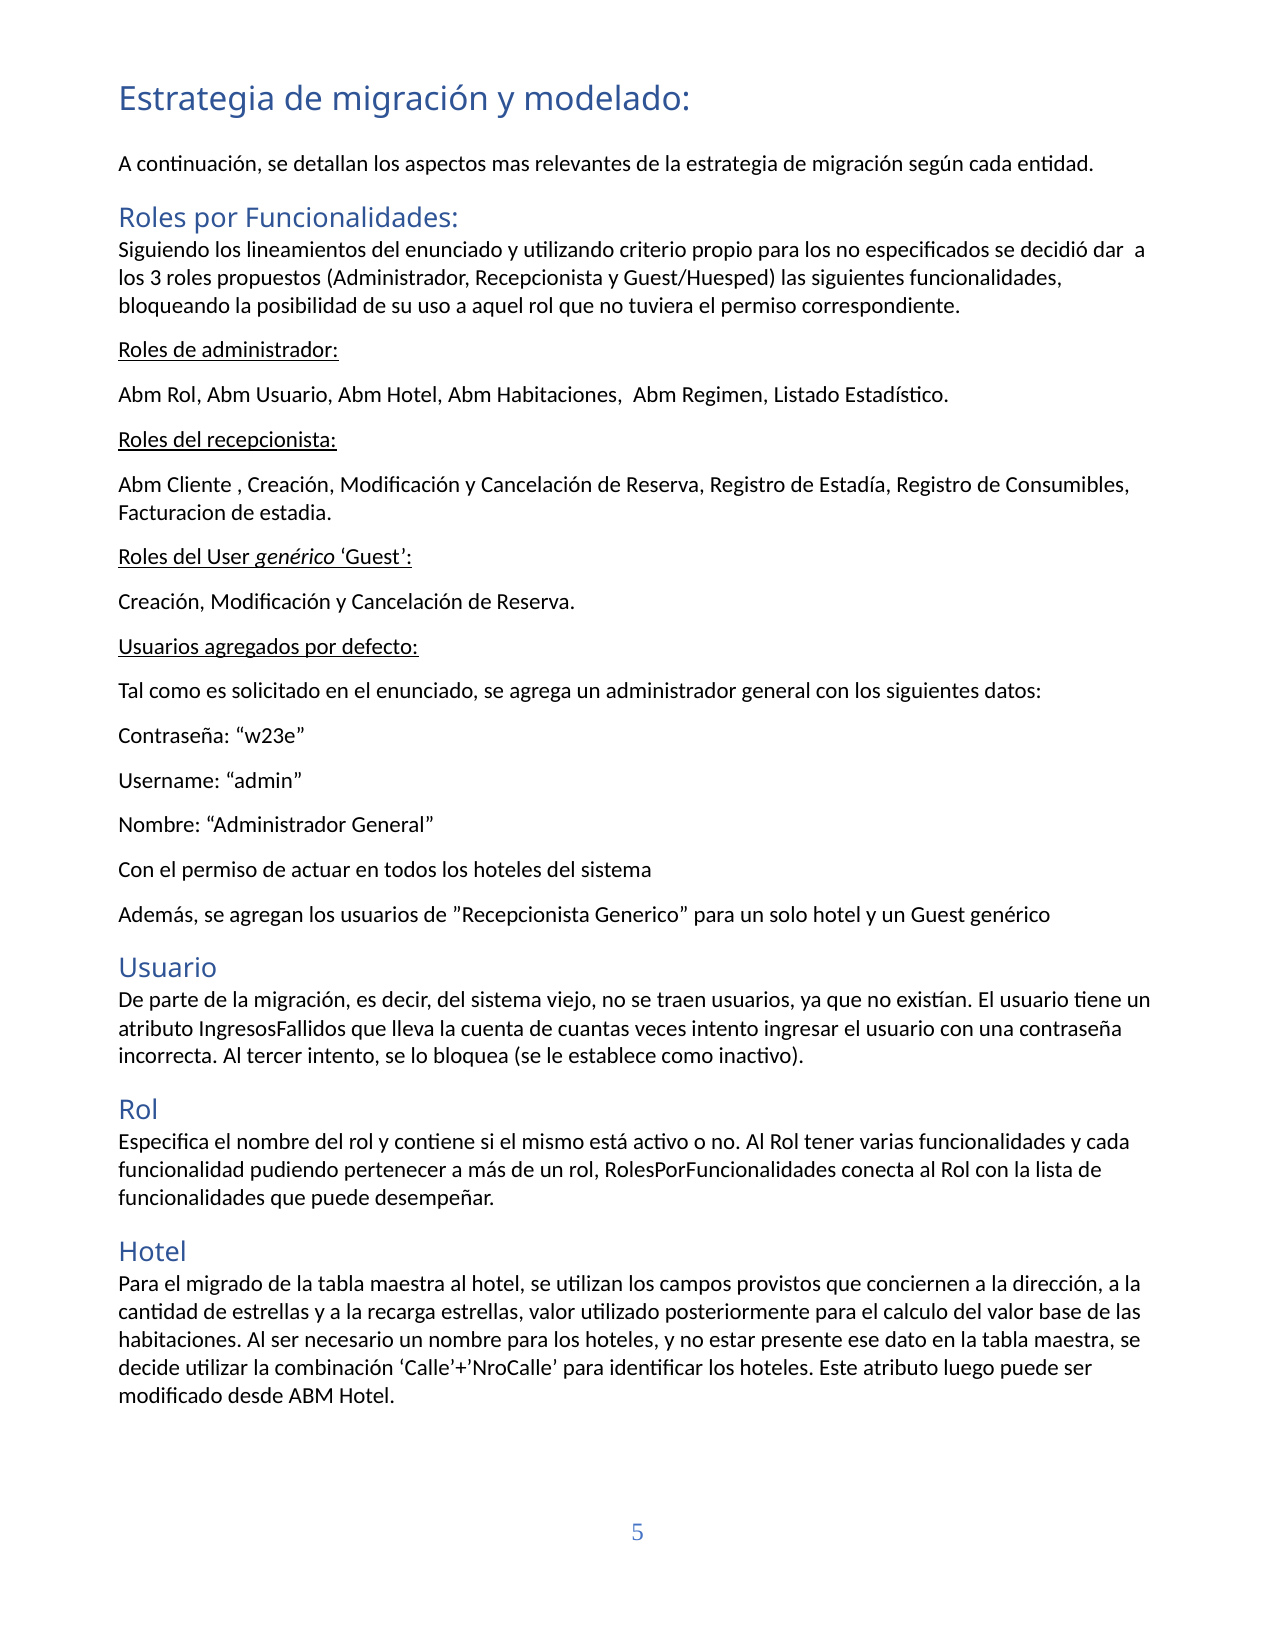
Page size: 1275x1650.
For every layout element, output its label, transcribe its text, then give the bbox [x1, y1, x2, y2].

text Con el permiso de actuar en todos los hoteles del sistema [118, 855, 1157, 883]
text Además, se agregan los usuarios de ”Recepcionista Generico” para un solo hotel y un Guest genérico [118, 900, 1157, 928]
text Username: “admin” [118, 766, 1157, 794]
text Creación, Modificación y Cancelación de Reserva. [118, 587, 1157, 615]
text Tal como es solicitado en el enunciado, se agrega un administrador general con los siguientes datos: [118, 676, 1157, 704]
text A continuación, se detallan los aspectos mas relevantes de la estrategia de migración según cada entidad. [118, 149, 1157, 177]
subtitle Hotel [118, 1232, 1157, 1269]
text Abm Rol, Abm Usuario, Abm Hotel, Abm Habitaciones, Abm Regimen, Listado Estadístico. [118, 380, 1157, 408]
subtitle Estrategia de migración y modelado: [118, 75, 1157, 120]
text Roles del User genérico ‘Guest’: [118, 542, 1157, 570]
text Roles del recepcionista: [118, 425, 1157, 453]
text Nombre: “Administrador General” [118, 811, 1157, 838]
text Abm Cliente , Creación, Modificación y Cancelación de Reserva, Registro de Estadía, Registro de Consumibles, Facturacion de estadia. [118, 470, 1157, 526]
text Roles de administrador: [118, 336, 1157, 364]
subtitle Rol [118, 1091, 1157, 1127]
subtitle Usuario [118, 949, 1157, 986]
subtitle Roles por Funcionalidades: [118, 198, 1157, 235]
text Siguiendo los lineamientos del enunciado y utilizando criterio propio para los no especificados se decidió dar a los 3 roles propuestos (Administrador, Recepcionista y Guest/Huesped) las siguientes funcionalidades, bloqueando la posibilidad de su uso a aquel rol que no tuviera el permiso correspondiente. [118, 235, 1157, 319]
text Contraseña: “w23e” [118, 721, 1157, 749]
text Especifica el nombre del rol y contiene si el mismo está activo o no. Al Rol tener varias funcionalidades y cada funcionalidad pudiendo pertenecer a más de un rol, RolesPorFuncionalidades conecta al Rol con la lista de funcionalidades que puede desempeñar. [118, 1127, 1157, 1211]
text Usuarios agregados por defecto: [118, 632, 1157, 660]
text Para el migrado de la tabla maestra al hotel, se utilizan los campos provistos que conciernen a la dirección, a la cantidad de estrellas y a la recarga estrellas, valor utilizado posteriormente para el calculo del valor base de las habitaciones. Al ser necesario un nombre para los hoteles, y no estar presente ese dato en la tabla maestra, se decide utilizar la combinación ‘Calle’+’NroCalle’ para identificar los hoteles. Este atributo luego puede ser modificado desde ABM Hotel. [118, 1269, 1157, 1409]
text De parte de la migración, es decir, del sistema viejo, no se traen usuarios, ya que no existían. El usuario tiene un atributo IngresosFallidos que lleva la cuenta de cuantas veces intento ingresar el usuario con una contraseña incorrecta. Al tercer intento, se lo bloquea (se le establece como inactivo). [118, 986, 1157, 1070]
